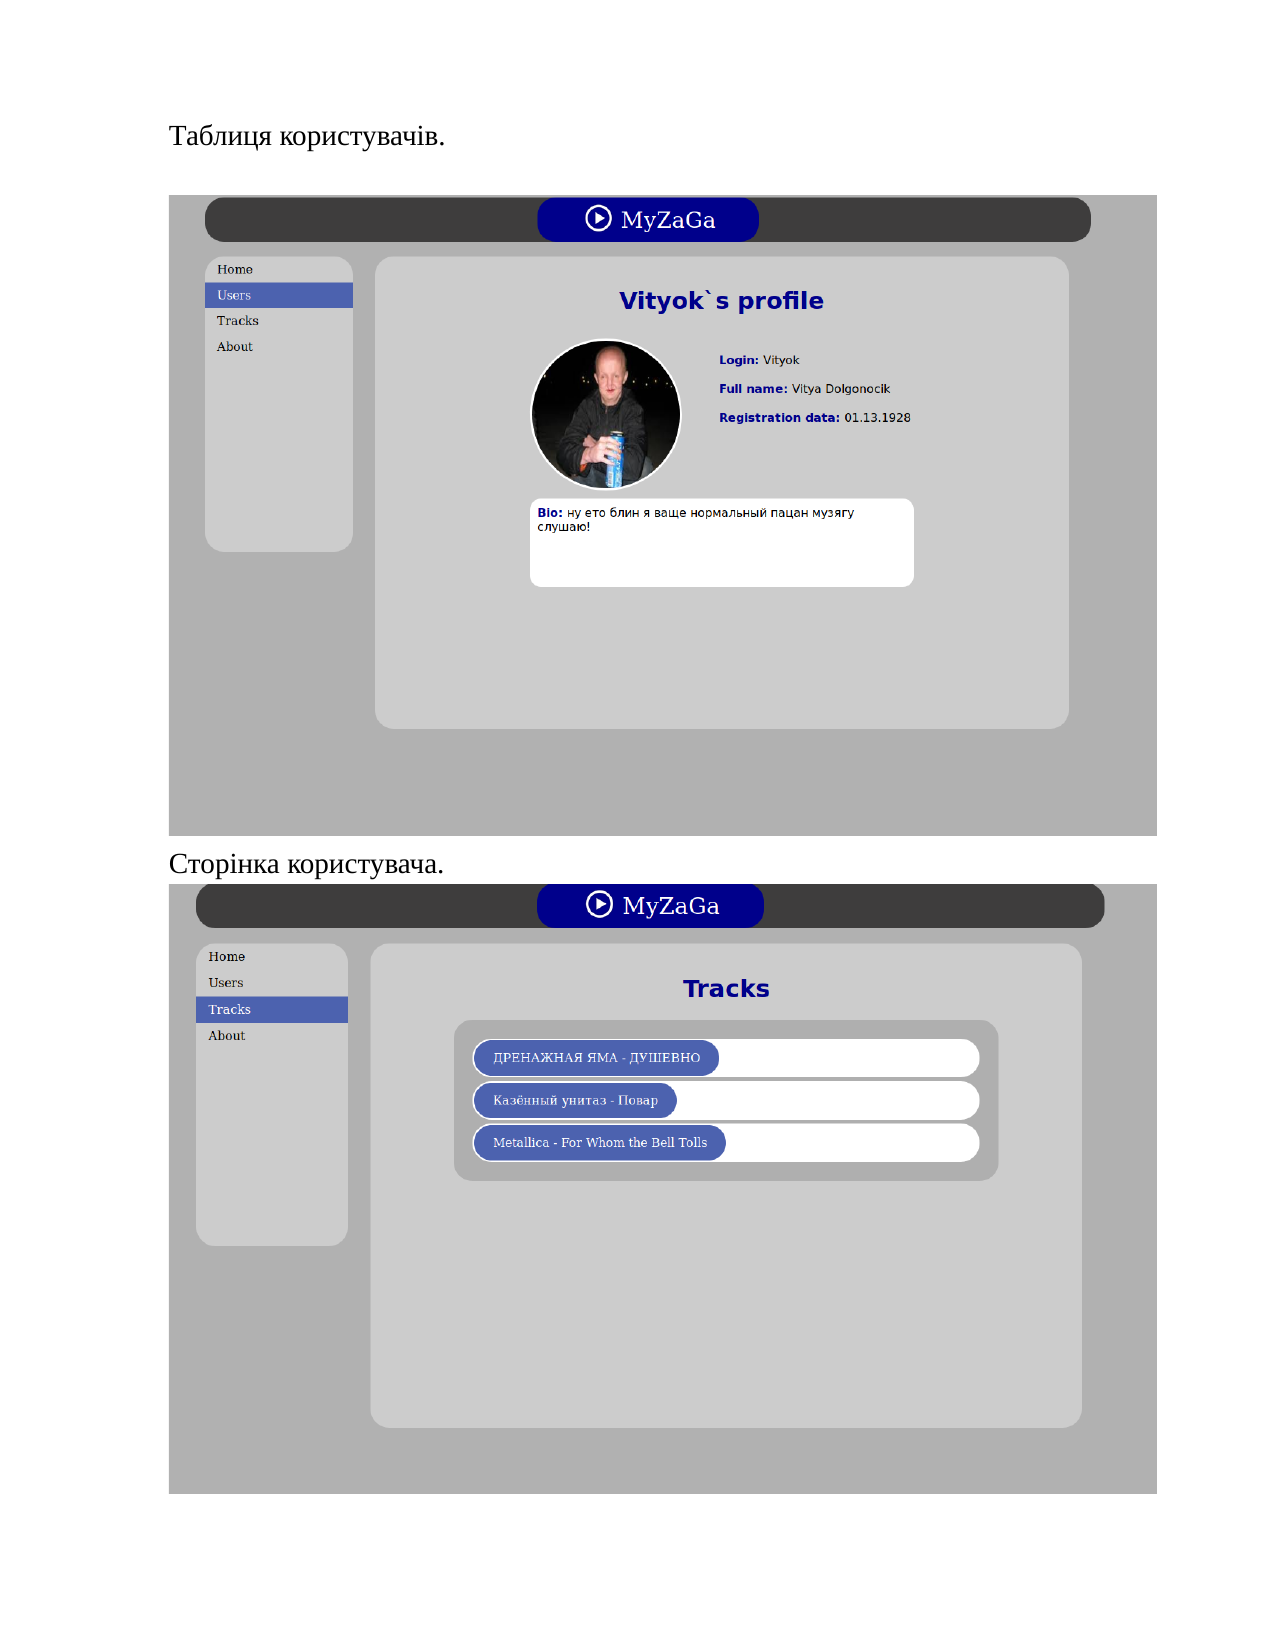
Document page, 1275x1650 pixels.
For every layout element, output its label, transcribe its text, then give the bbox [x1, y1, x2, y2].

text Таблиця користувачів. [169, 118, 1157, 152]
picture [168, 195, 1157, 836]
text Сторінка користувача. [169, 836, 1157, 879]
picture [168, 884, 1157, 1494]
